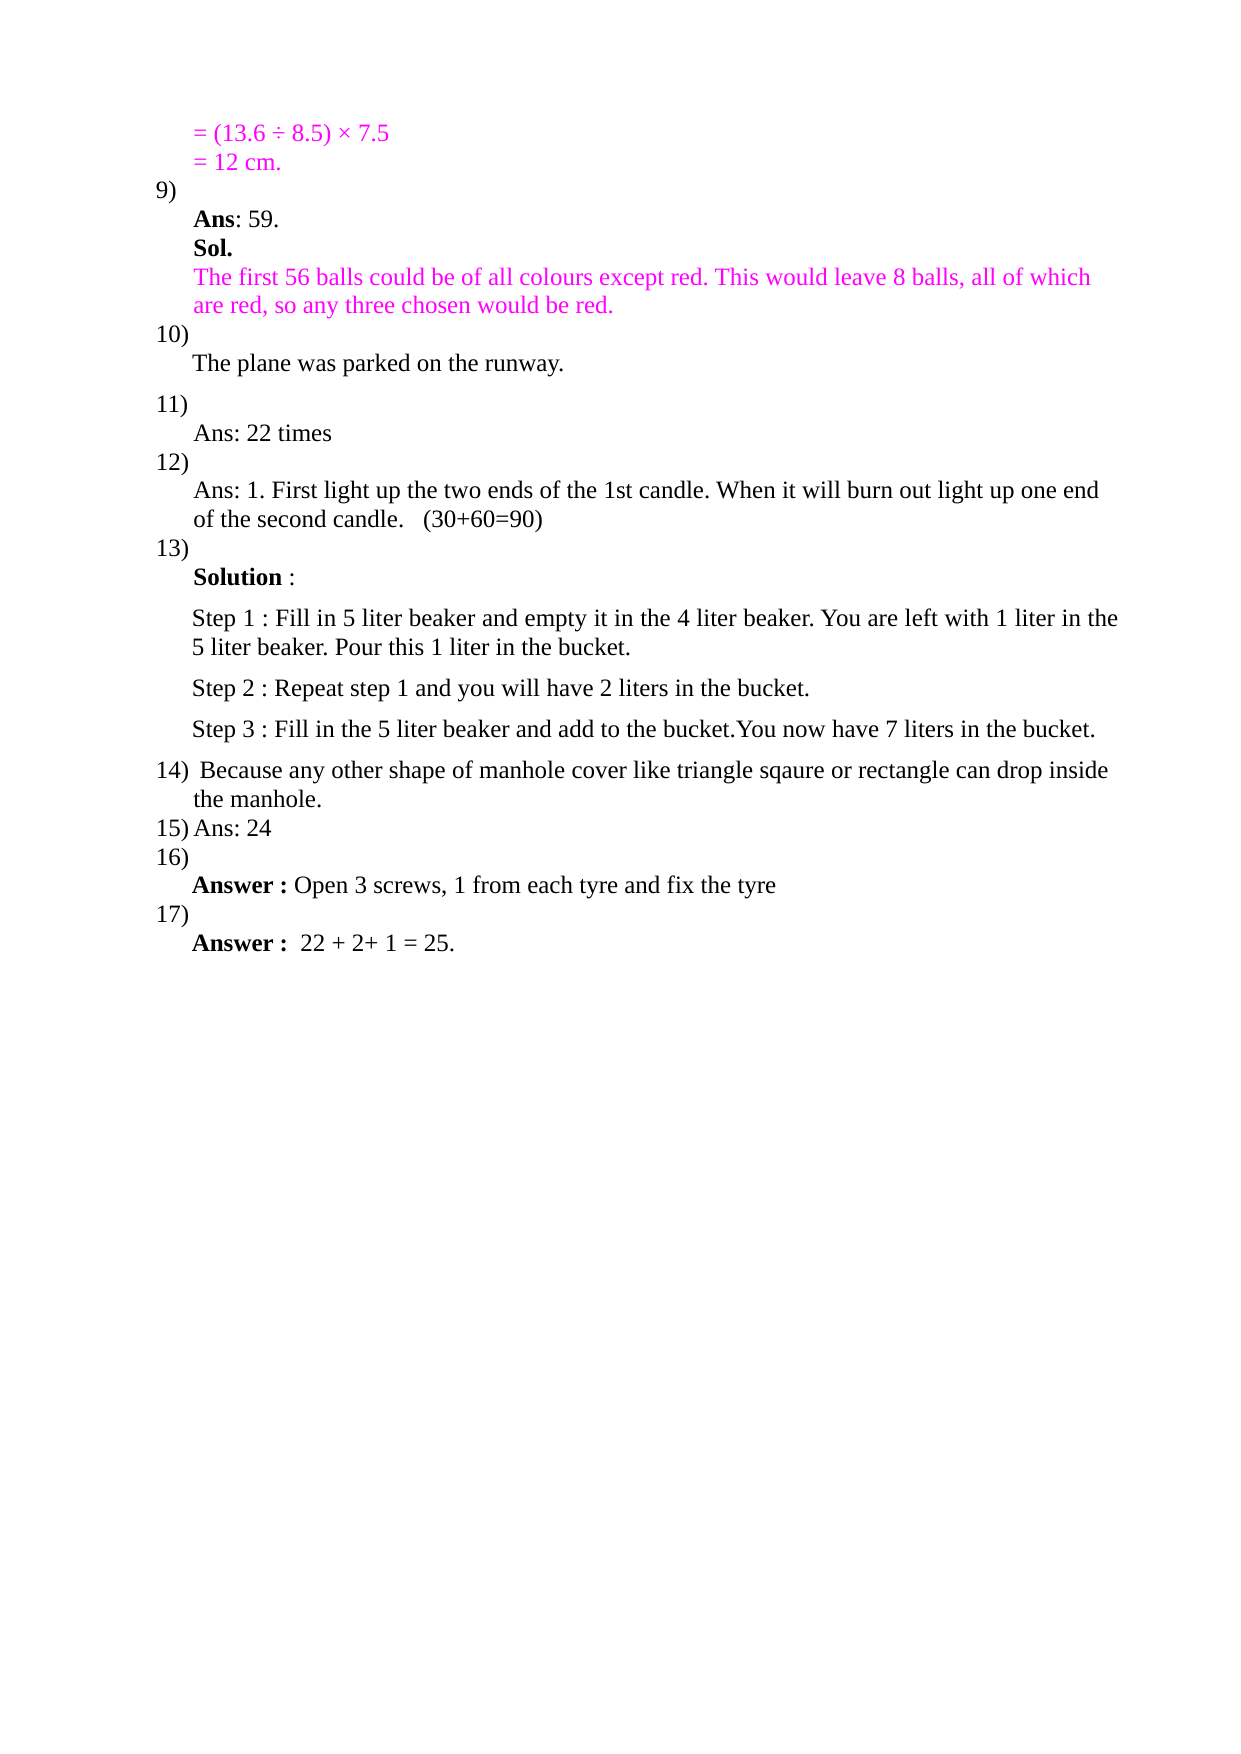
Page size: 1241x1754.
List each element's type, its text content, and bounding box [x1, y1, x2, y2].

list Ans: 22 times [156, 418, 1122, 447]
text Answer : Open 3 screws, 1 from each tyre and fix the tyre [192, 871, 1122, 899]
text Step 2 : Repeat step 1 and you will have 2 liters in the bucket. [192, 673, 1122, 702]
list Sol. The first 56 balls could be of all colours except red. This would leave 8 balls, all of which are red, so any three chosen would be red. [156, 233, 1122, 319]
list Ans: 59. [156, 204, 1122, 233]
list Because any other shape of manhole cover like triangle sqaure or rectangle can drop inside the manhole. [156, 756, 1122, 813]
list The plane was parked on the runway. [162, 348, 1122, 377]
text Step 3 : Fill in the 5 liter beaker and add to the bucket.You now have 7 liters in the bucket. [192, 714, 1122, 743]
text Step 1 : Fill in 5 liter beaker and empty it in the 4 liter beaker. You are left with 1 liter in the 5 liter beaker. Pour this 1 liter in the bucket. [192, 603, 1122, 661]
list Ans: 1. First light up the two ends of the 1st candle. When it will burn out light up one end of the second candle. (30+60=90) [156, 447, 1122, 533]
list Solution : [156, 562, 1122, 591]
text Answer : 22 + 2+ 1 = 25. [192, 928, 1122, 957]
list = (13.6 ÷ 8.5) × 7.5 = 12 cm. [156, 118, 1122, 176]
list Ans: 24 [156, 813, 1122, 842]
